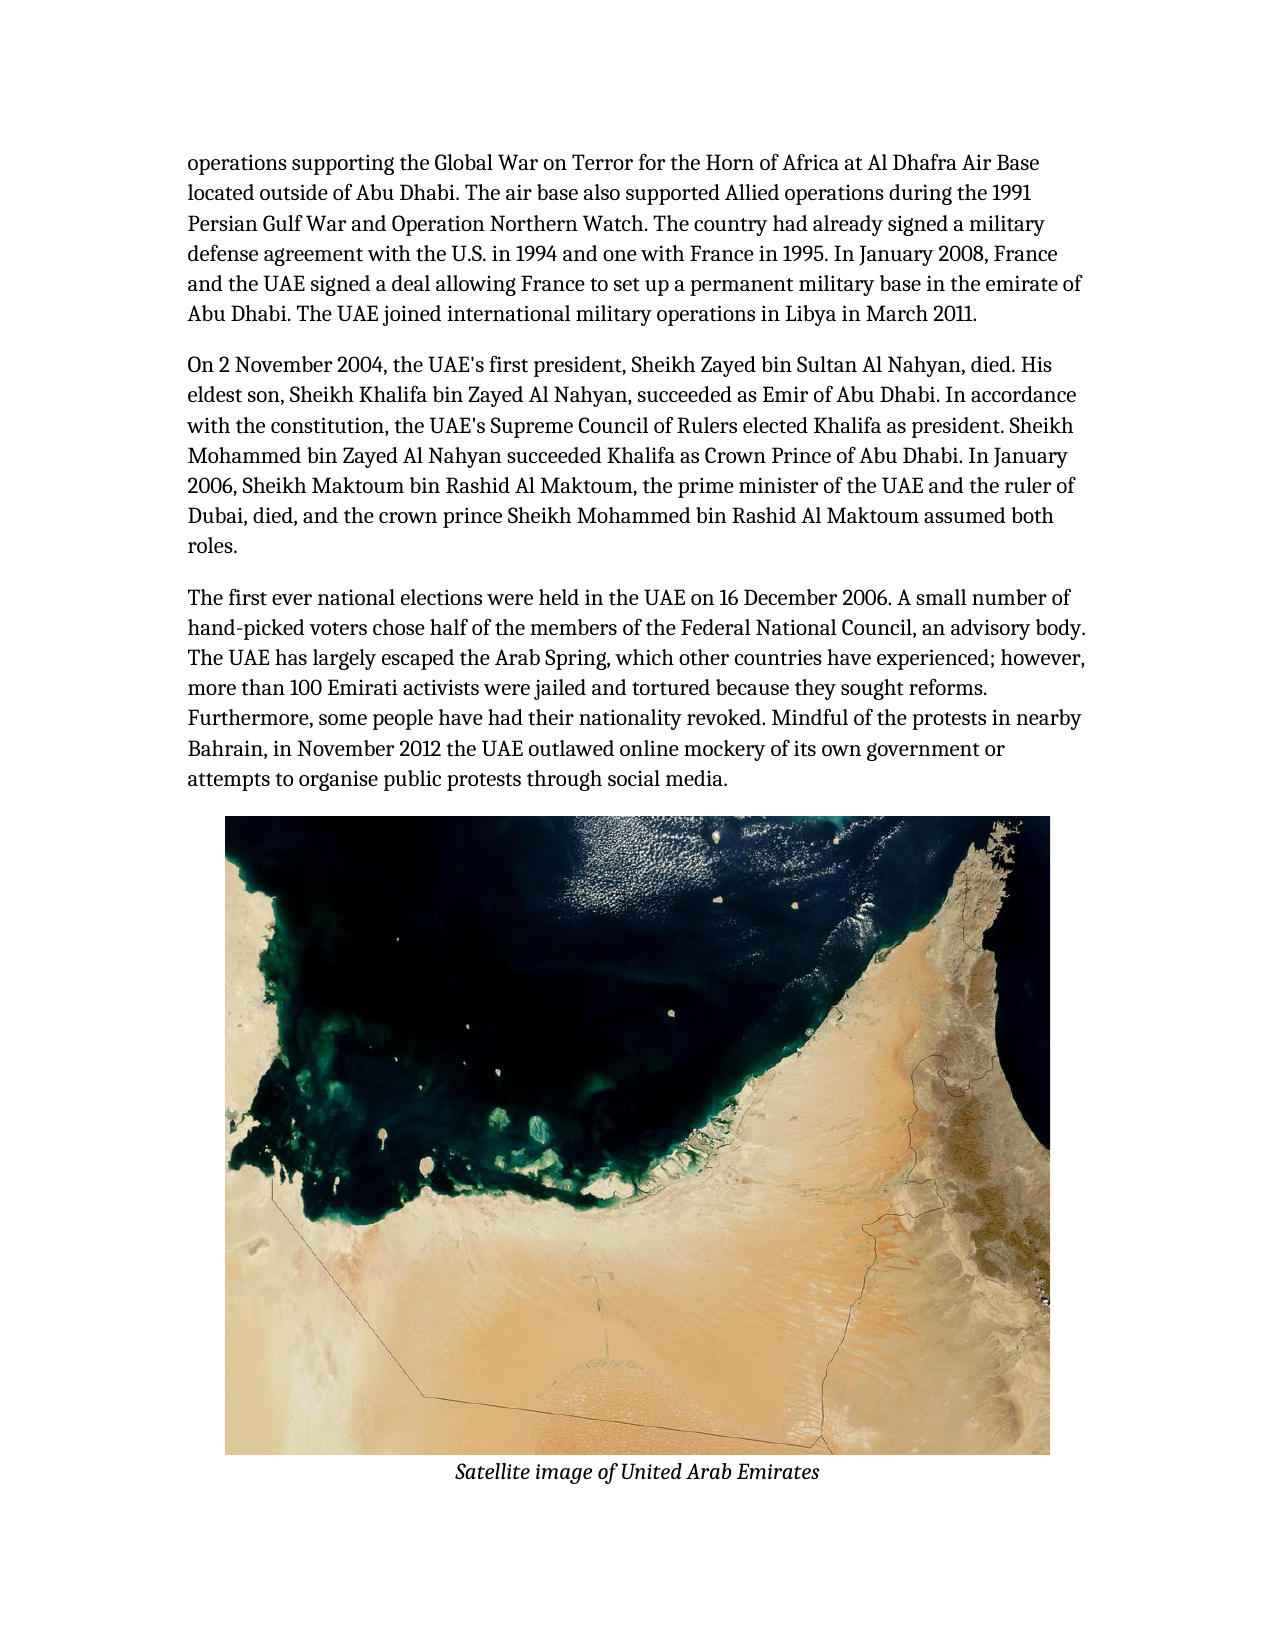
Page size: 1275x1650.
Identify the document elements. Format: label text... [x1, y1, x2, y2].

text On 2 November 2004, the UAE's first president, Sheikh Zayed bin Sultan Al Nahyan, died. His eldest son, Sheikh Khalifa bin Zayed Al Nahyan, succeeded as Emir of Abu Dhabi. In accordance with the constitution, the UAE's Supreme Council of Rulers elected Khalifa as president. Sheikh Mohammed bin Zayed Al Nahyan succeeded Khalifa as Crown Prince of Abu Dhabi. In January 2006, Sheikh Maktoum bin Rashid Al Maktoum, the prime minister of the UAE and the ruler of Dubai, died, and the crown prince Sheikh Mohammed bin Rashid Al Maktoum assumed both roles. [187, 352, 1087, 560]
picture [225, 816, 1050, 1455]
text The first ever national elections were held in the UAE on 16 December 2006. A small number of hand-picked voters chose half of the members of the Federal National Council, an advisory body. The UAE has largely escaped the Arab Spring, which other countries have experienced; however, more than 100 Emirati activists were jailed and tortured because they sought reforms. Furthermore, some people have had their nationality revoked. Mindful of the protests in nearby Bahrain, in November 2012 the UAE outlawed online mockery of its own government or attempts to organise public protests through social media. [187, 584, 1087, 792]
text operations supporting the Global War on Terror for the Horn of Africa at Al Dhafra Air Base located outside of Abu Dhabi. The air base also supported Allied operations during the 1991 Persian Gulf War and Operation Northern Watch. The country had already signed a military defense agreement with the U.S. in 1994 and one with France in 1995. In January 2008, France and the UAE signed a deal allowing France to set up a permanent military base in the emirate of Abu Dhabi. The UAE joined international military operations in Libya in March 2011. [187, 150, 1087, 327]
text Satellite image of United Arab Emirates [187, 817, 1087, 1485]
